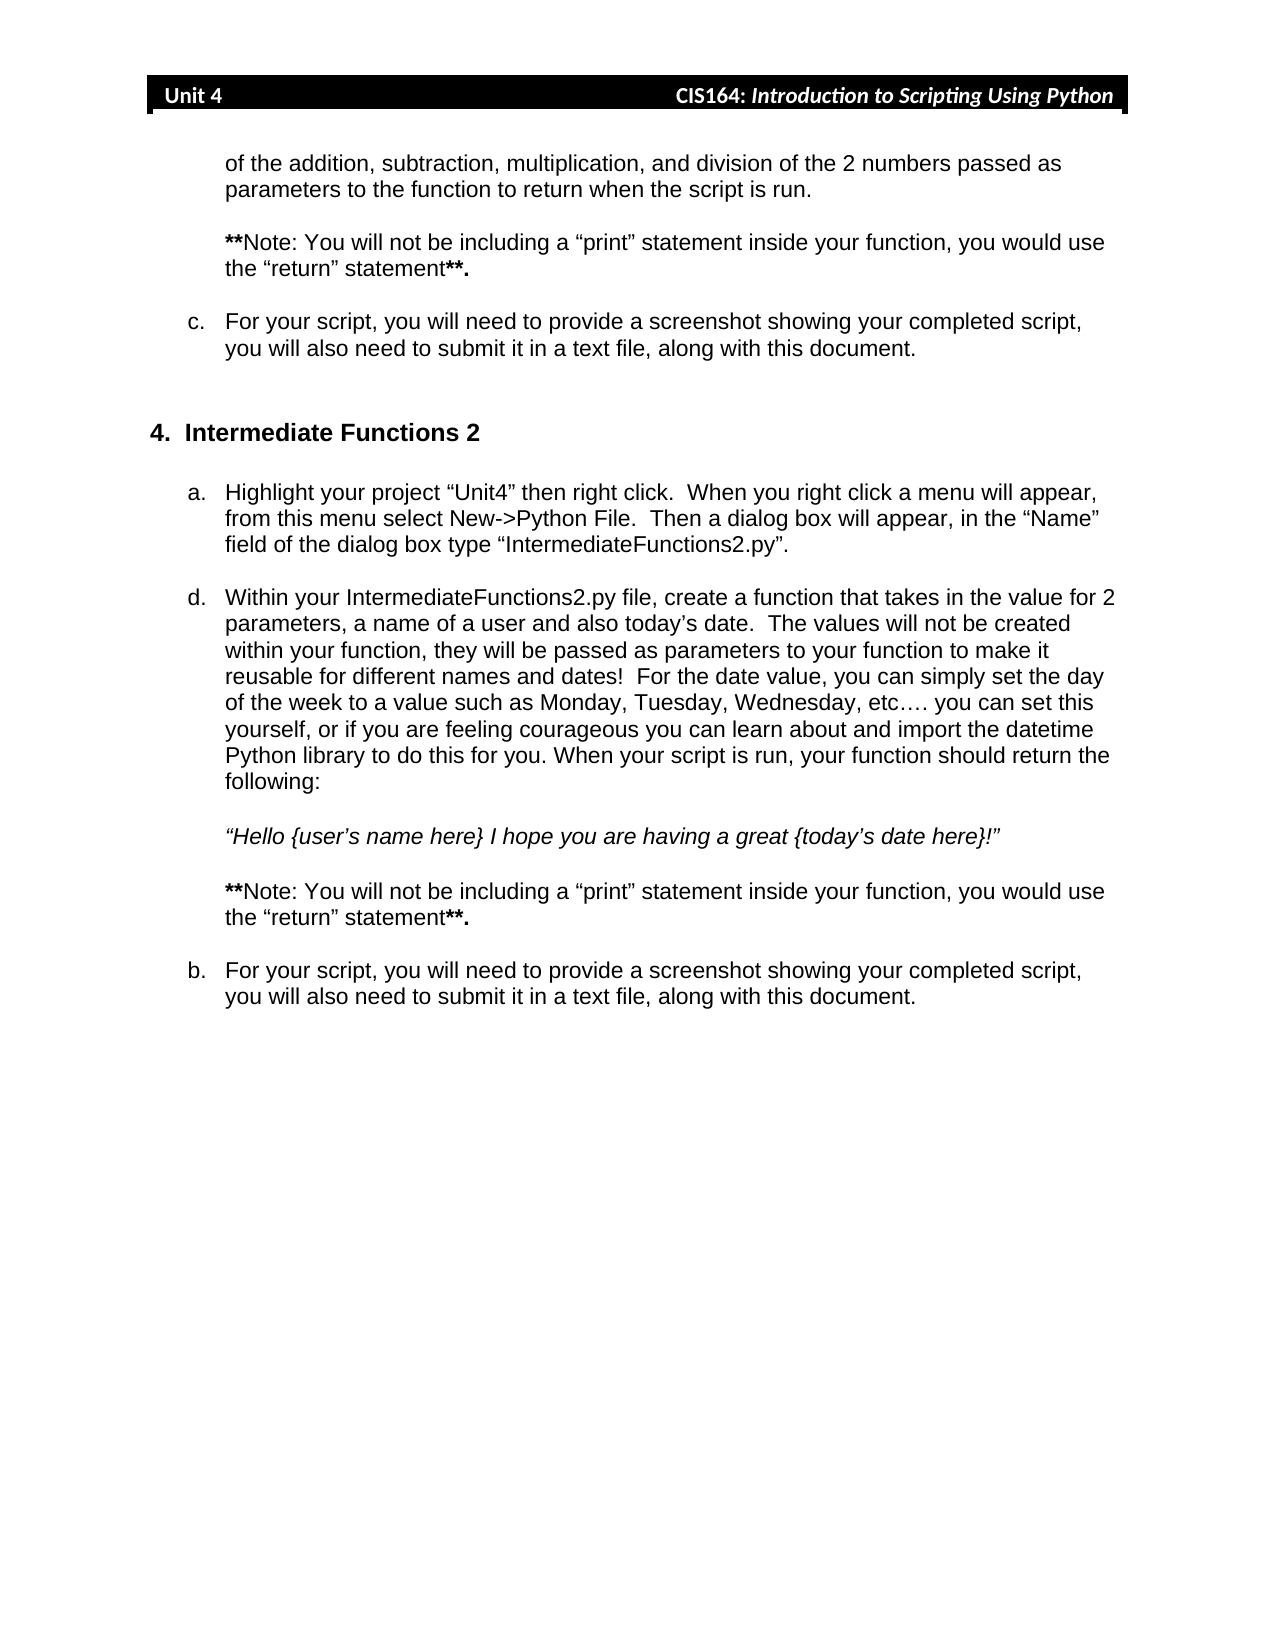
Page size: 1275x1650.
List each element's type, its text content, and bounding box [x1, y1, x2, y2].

list **Note: You will not be including a “print” statement inside your function, you would use the “return” statement**. [225, 229, 1125, 282]
list Highlight your project “Unit4” then right click. When you right click a menu will appear, from this menu select New->Python File. Then a dialog box will appear, in the “Name” field of the dialog box type “IntermediateFunctions2.py”. [187, 478, 1125, 557]
list Within your IntermediateFunctions2.py file, create a function that takes in the value for 2 parameters, a name of a user and also today’s date. The values will not be created within your function, they will be passed as parameters to your function to make it reusable for different names and dates! For the date value, you can simply set the day of the week to a value such as Monday, Tuesday, Wednesday, etc…. you can set this yourself, or if you are feeling courageous you can learn about and import the datetime Python library to do this for you. When your script is run, your function should return the following: [187, 584, 1125, 795]
list **Note: You will not be including a “print” statement inside your function, you would use the “return” statement**. [225, 878, 1125, 931]
subtitle “Hello {user’s name here} I hope you are having a great {today’s date here}!” [225, 823, 1125, 849]
list For your script, you will need to provide a screenshot showing your completed script, you will also need to submit it in a text file, along with this document. [187, 308, 1125, 361]
list For your script, you will need to provide a screenshot showing your completed script, you will also need to submit it in a text file, along with this document. [187, 957, 1125, 1010]
list of the addition, subtraction, multiplication, and division of the 2 numbers passed as parameters to the function to return when the script is run. [187, 150, 1125, 203]
subtitle 4. Intermediate Functions 2 [150, 418, 1125, 447]
